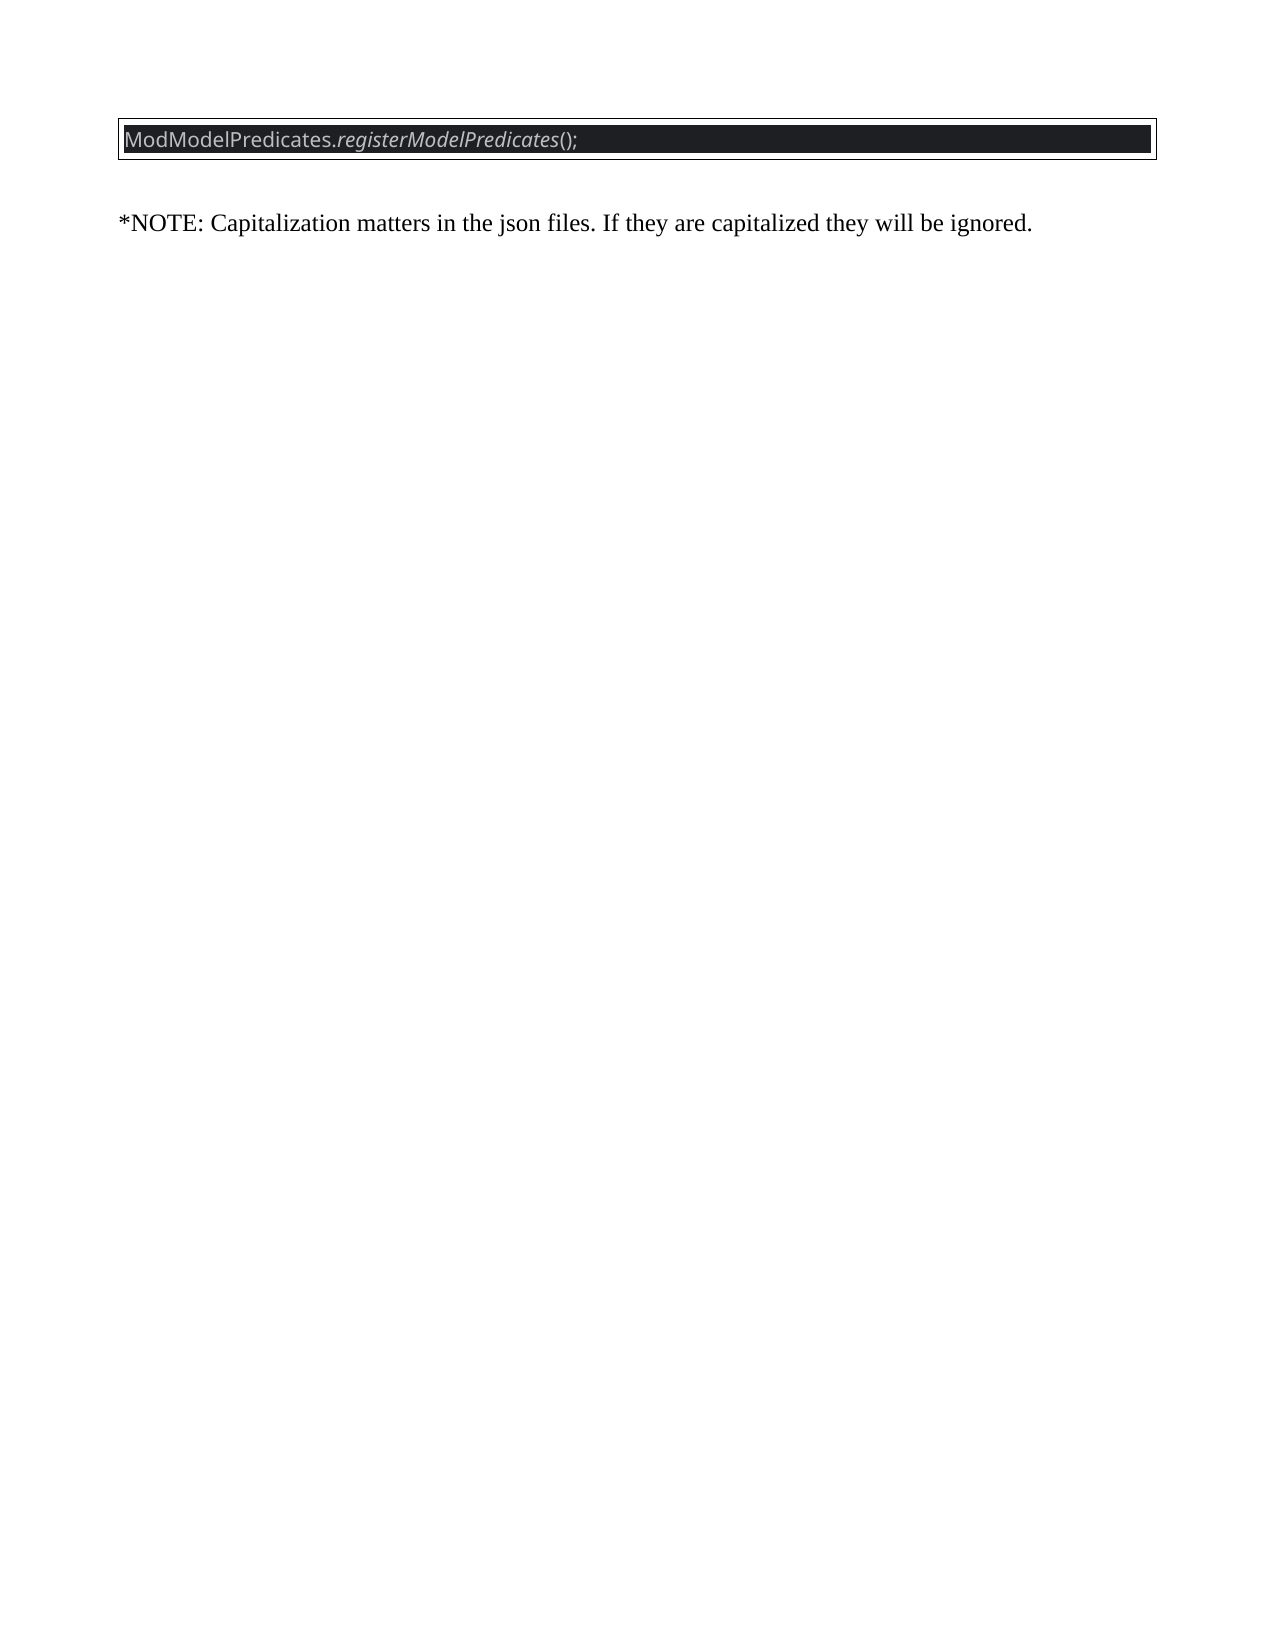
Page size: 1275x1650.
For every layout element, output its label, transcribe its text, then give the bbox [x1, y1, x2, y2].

table_header ModModelPredicates.registerModelPredicates(); [119, 119, 1156, 159]
text *NOTE: Capitalization matters in the json files. If they are capitalized they will be ignored. [118, 208, 1157, 236]
